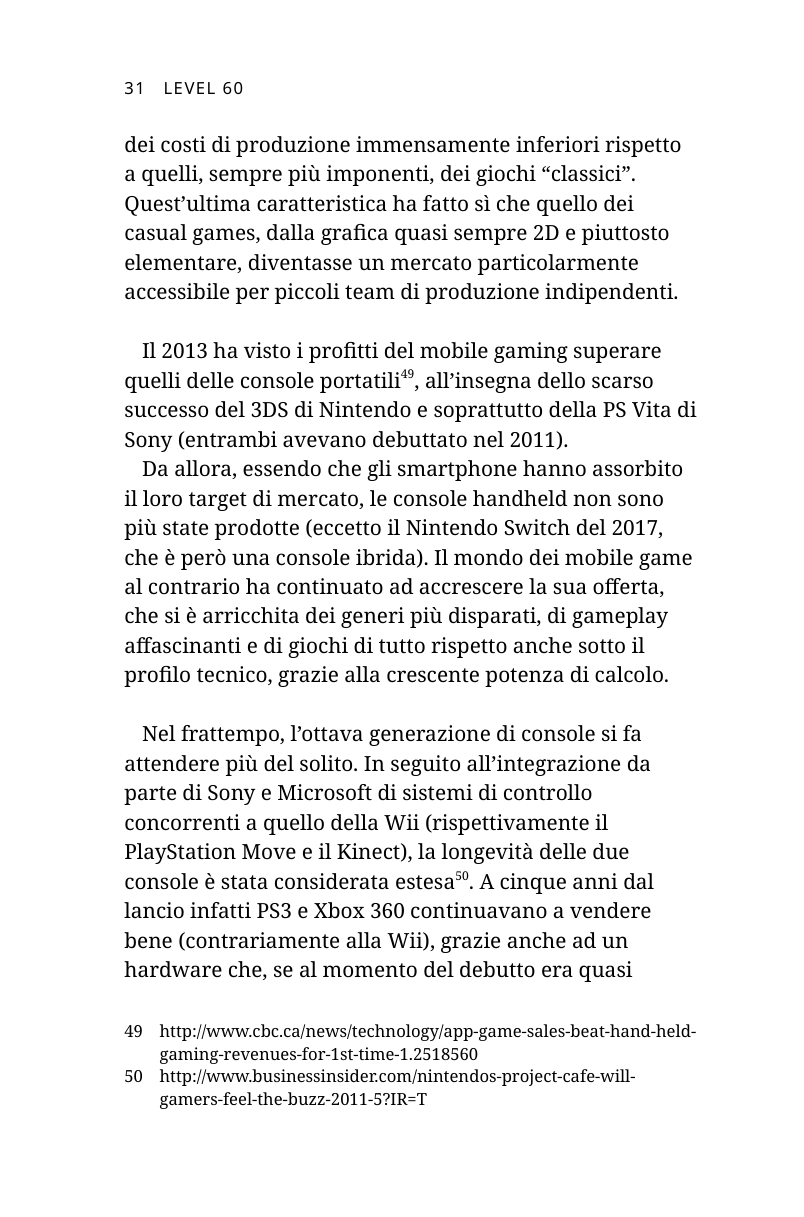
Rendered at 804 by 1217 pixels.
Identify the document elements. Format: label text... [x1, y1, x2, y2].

text Il 2013 ha visto i profitti del mobile gaming superare quelli delle console portatili, all’insegna dello scarso successo del 3DS di Nintendo e soprattutto della PS Vita di Sony (entrambi avevano debuttato nel 2011). [124, 335, 697, 453]
text Nel frattempo, l’ottava generazione di console si fa attendere più del solito. In seguito all’integrazione da parte di Sony e Microsoft di sistemi di controllo concorrenti a quello della Wii (rispettivamente il PlayStation Move e il Kinect), la longevità delle due console è stata considerata estesa. A cinque anni dal lancio infatti PS3 e Xbox 360 continuavano a vendere bene (contrariamente alla Wii), grazie anche ad un hardware che, se al momento del debutto era quasi [124, 718, 697, 984]
text http://www.businessinsider.com/nintendos-project-cafe-will-gamers-feel-the-buzz-2011-5?IR=T [124, 1065, 697, 1110]
text dei costi di produzione immensamente inferiori rispetto a quelli, sempre più imponenti, dei giochi “classici”. Quest’ultima caratteristica ha fatto sì che quello dei casual games, dalla grafica quasi sempre 2D e piuttosto elementare, diventasse un mercato particolarmente accessibile per piccoli team di produzione indipendenti. [124, 129, 697, 306]
text Da allora, essendo che gli smartphone hanno assorbito il loro target di mercato, le console handheld non sono più state prodotte (eccetto il Nintendo Switch del 2017, che è però una console ibrida). Il mondo dei mobile game al contrario ha continuato ad accrescere la sua offerta, che si è arricchita dei generi più disparati, di gameplay affascinanti e di giochi di tutto rispetto anche sotto il profilo tecnico, grazie alla crescente potenza di calcolo. [124, 453, 697, 689]
text http://www.cbc.ca/news/technology/app-game-sales-beat-hand-held-gaming-revenues-for-1st-time-1.2518560 [124, 1019, 697, 1065]
